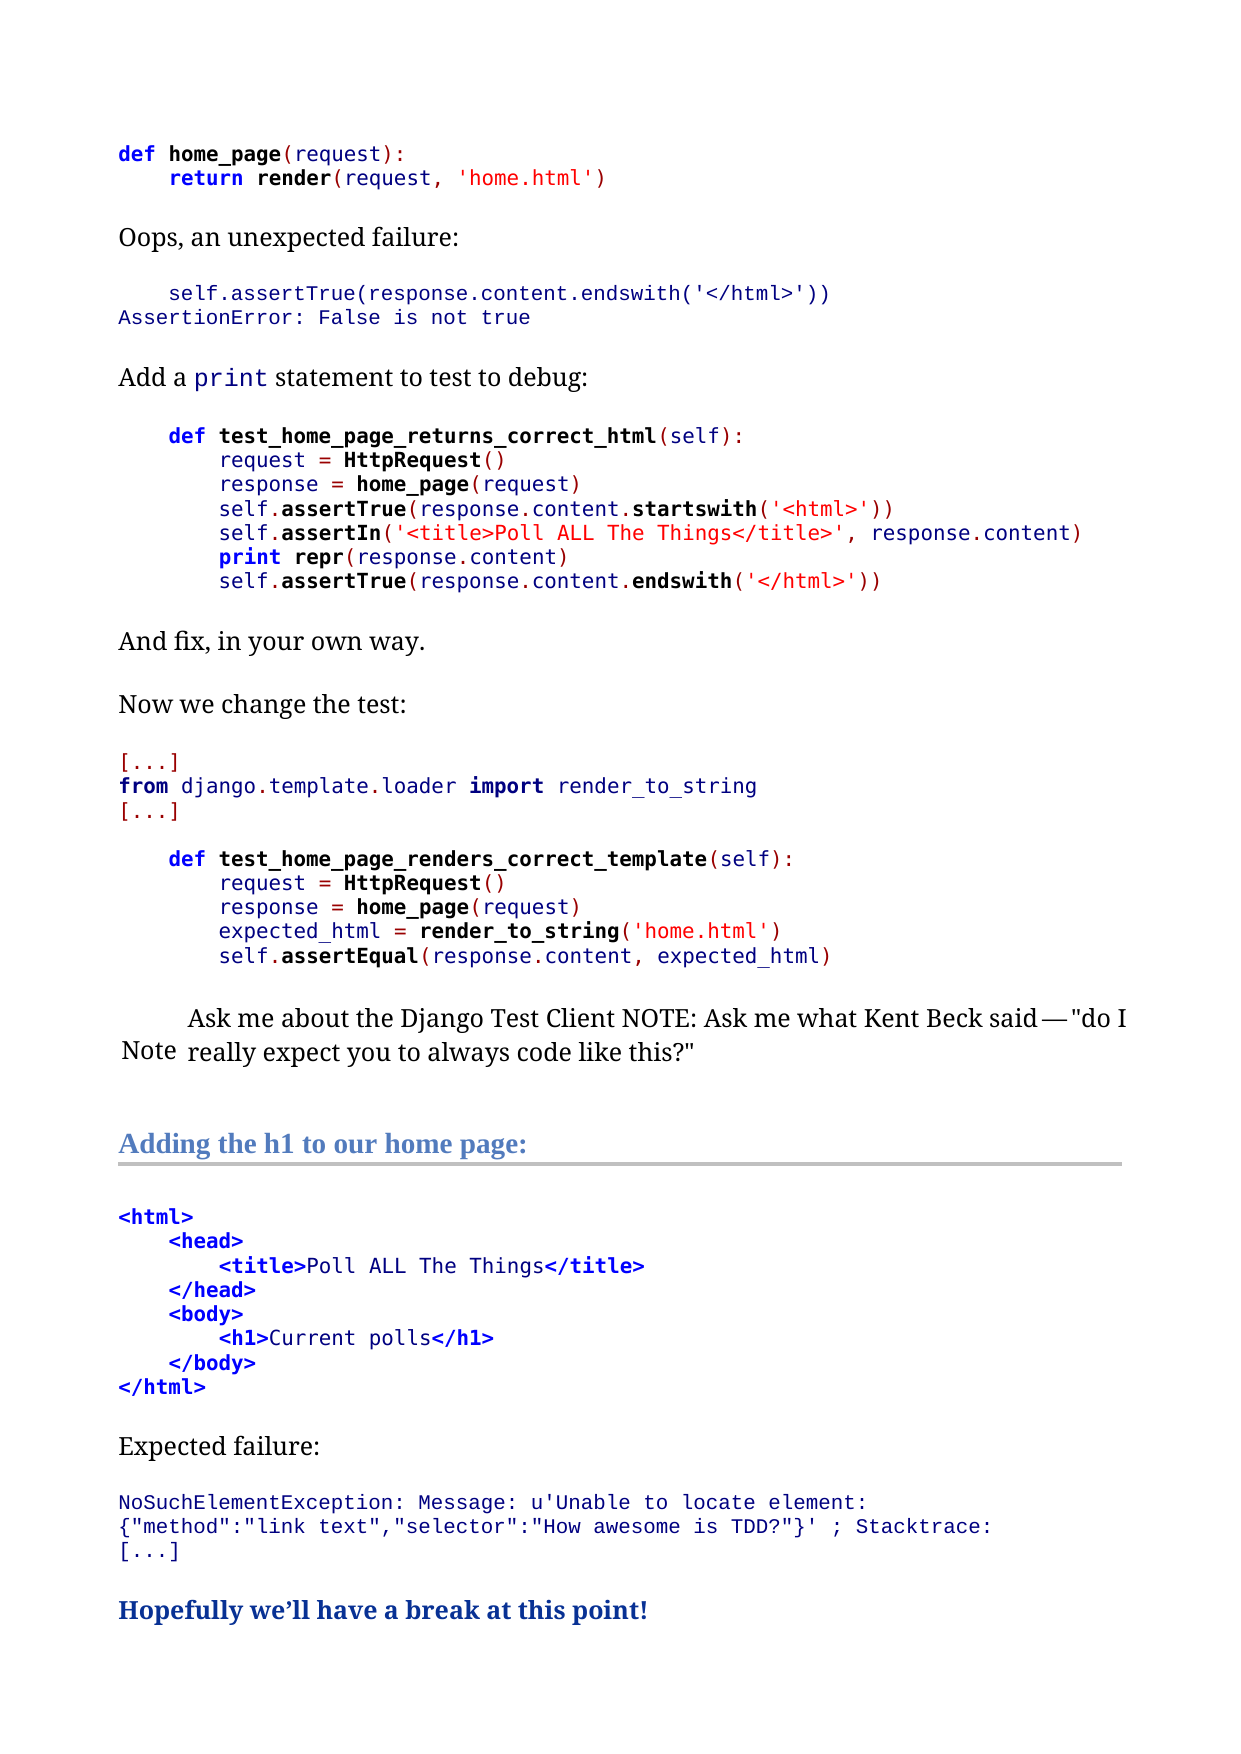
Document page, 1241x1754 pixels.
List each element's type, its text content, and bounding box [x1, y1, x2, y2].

text response = home_page(request) [118, 472, 1122, 497]
text <head> [118, 1229, 1122, 1254]
text Add a print statement to test to debug: [118, 360, 1122, 394]
text NoSuchElementException: Message: u'Unable to locate element: [118, 1492, 1122, 1516]
text self.assertIn('<title>Poll ALL The Things</title>', response.content) [118, 521, 1122, 545]
text expected_html = render_to_string('home.html') [118, 919, 1122, 944]
text [...] [118, 750, 1122, 774]
text Now we change the test: [118, 687, 1122, 721]
text return render(request, 'home.html') [118, 166, 1122, 190]
text self.assertTrue(response.content.startswith('<html>')) [118, 497, 1122, 521]
text self.assertTrue(response.content.endswith('</html>')) [118, 283, 1122, 307]
text def home_page(request): [118, 142, 1122, 166]
text [...] [118, 799, 1122, 823]
text Expected failure: [118, 1429, 1122, 1463]
text And fix, in your own way. [118, 623, 1122, 657]
text <html> [118, 1205, 1122, 1229]
text from django.template.loader import render_to_string [118, 774, 1122, 799]
text self.assertTrue(response.content.endswith('</html>')) [118, 569, 1122, 594]
text def test_home_page_renders_correct_template(self): [118, 847, 1122, 871]
text </head> [118, 1278, 1122, 1302]
table_header Note [118, 998, 184, 1101]
text [...] [118, 1539, 1122, 1563]
text </html> [118, 1375, 1122, 1399]
text print repr(response.content) [118, 545, 1122, 569]
text {"method":"link text","selector":"How awesome is TDD?"}' ; Stacktrace: [118, 1516, 1122, 1539]
text self.assertEqual(response.content, expected_html) [118, 944, 1122, 968]
text Hopefully we’ll have a break at this point! [118, 1593, 1122, 1627]
text request = HttpRequest() [118, 871, 1122, 895]
text </body> [118, 1351, 1122, 1375]
text <body> [118, 1302, 1122, 1326]
text Oops, an unexpected failure: [118, 220, 1122, 254]
table_header Ask me about the Django Test Client NOTE: Ask me what Kent Beck said — "do I really expect you to always code like this?" [184, 998, 1181, 1101]
text <h1>Current polls</h1> [118, 1326, 1122, 1351]
text AssertionError: False is not true [118, 307, 1122, 331]
text def test_home_page_returns_correct_html(self): [118, 424, 1122, 448]
text request = HttpRequest() [118, 448, 1122, 472]
subtitle Adding the h1 to our home page: [118, 1126, 1122, 1162]
text <title>Poll ALL The Things</title> [118, 1254, 1122, 1278]
text response = home_page(request) [118, 895, 1122, 919]
